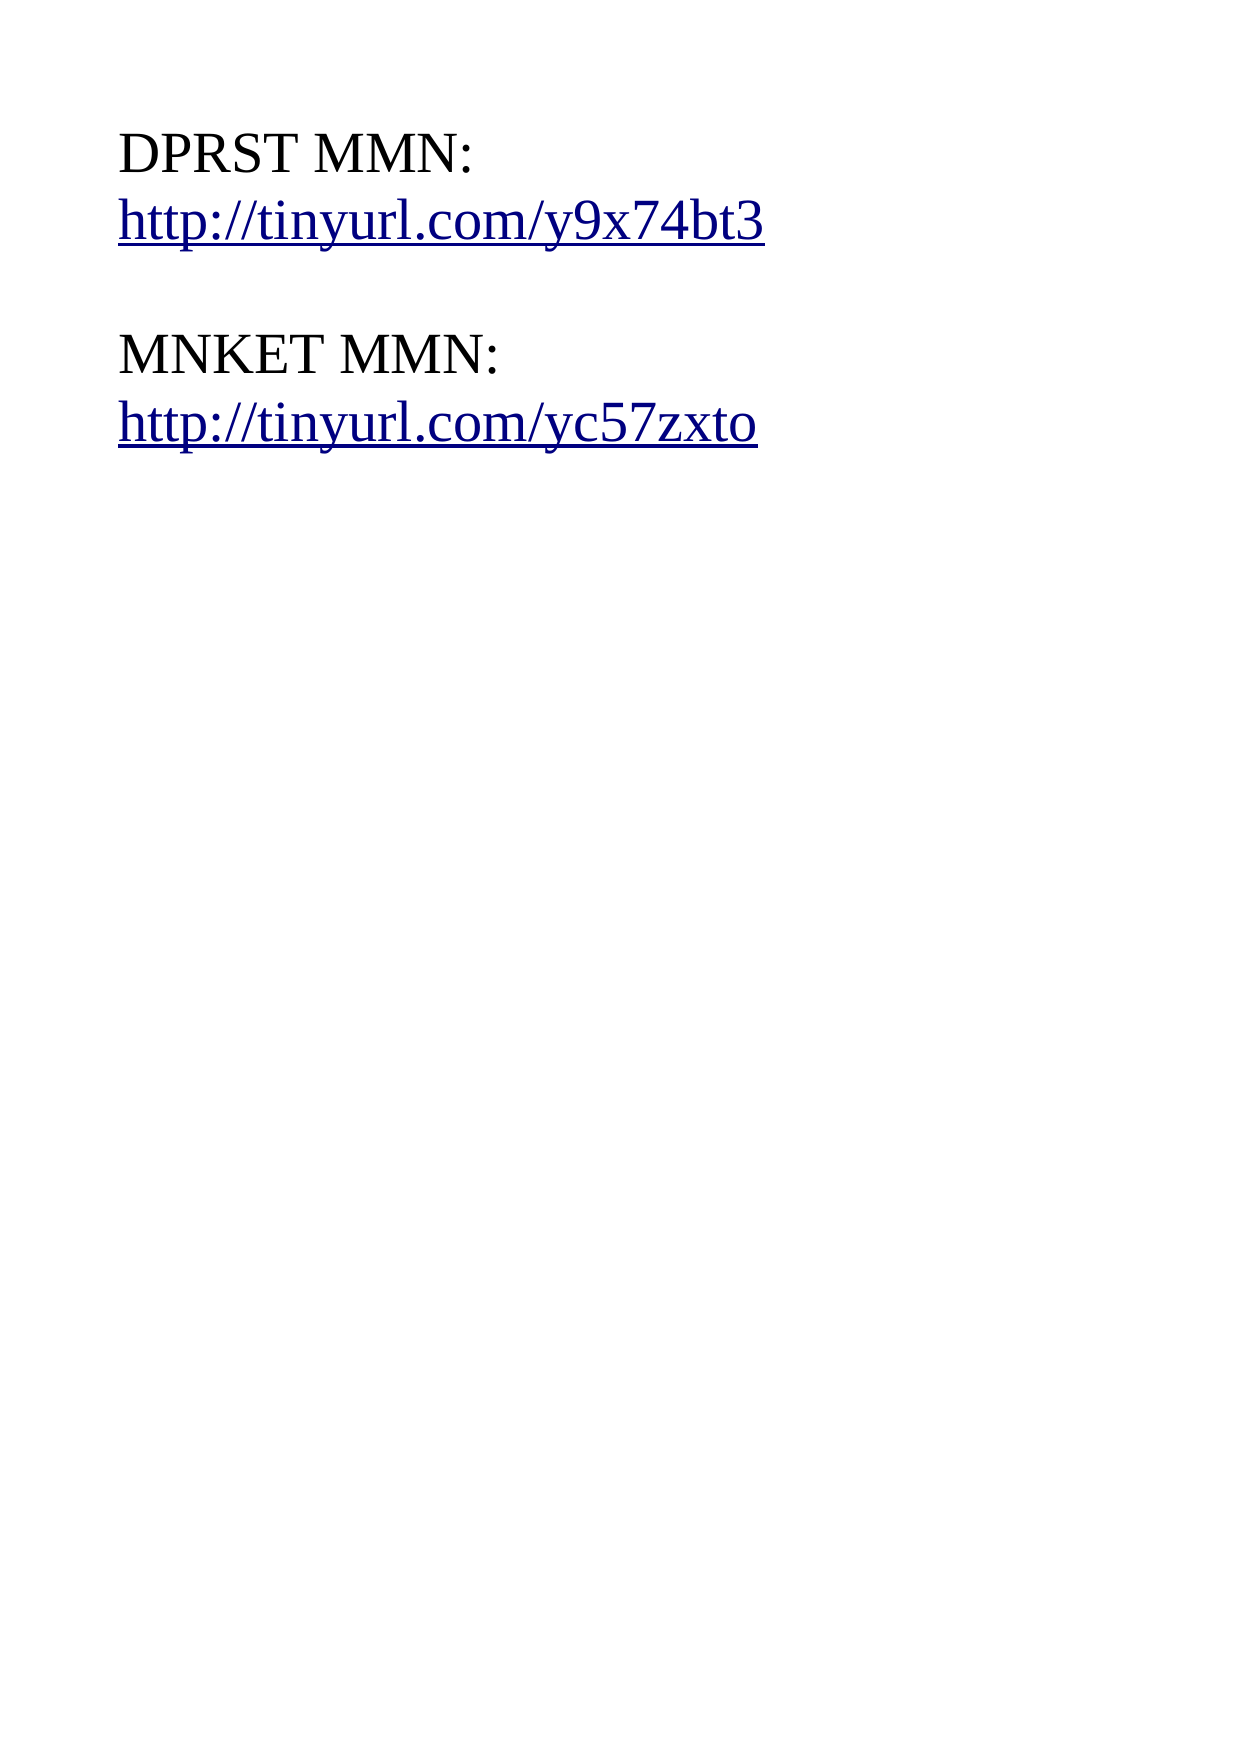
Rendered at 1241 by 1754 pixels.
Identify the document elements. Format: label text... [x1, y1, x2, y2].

text http://tinyurl.com/y9x74bt3 [118, 185, 1122, 252]
text DPRST MMN: [118, 118, 1122, 185]
text MNKET MMN: [118, 319, 1122, 386]
text http://tinyurl.com/yc57zxto [118, 386, 1122, 453]
